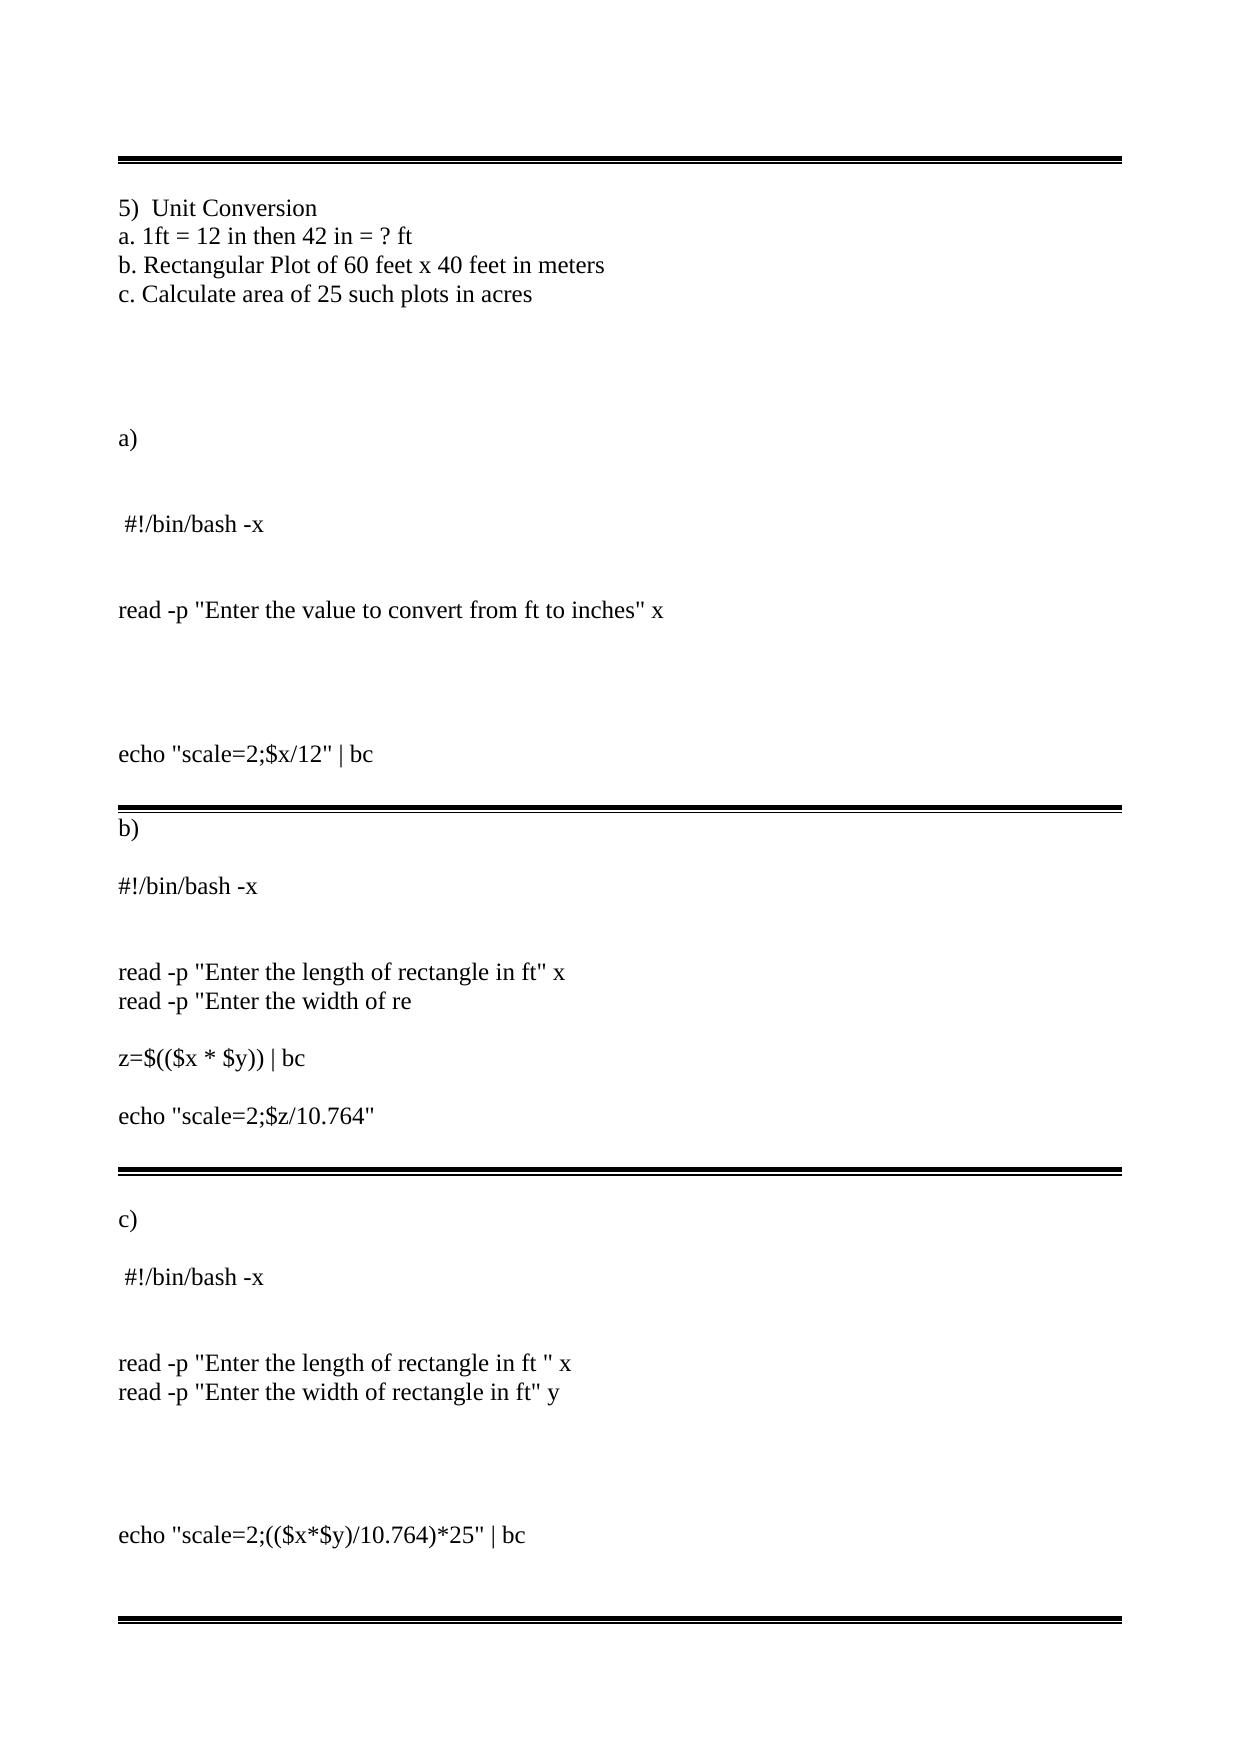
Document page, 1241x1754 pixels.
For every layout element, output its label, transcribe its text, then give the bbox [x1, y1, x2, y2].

text echo "scale=2;(($x*$y)/10.764)*25" | bc [118, 1521, 1122, 1549]
text read -p "Enter the width of re [118, 986, 1122, 1015]
text z=$(($x * $y)) | bc [118, 1043, 1122, 1072]
text echo "scale=2;$x/12" | bc [118, 739, 1122, 768]
text read -p "Enter the width of rectangle in ft" y [118, 1377, 1122, 1406]
text read -p "Enter the value to convert from ft to inches" x [118, 595, 1122, 624]
text c. Calculate area of 25 such plots in acres [118, 279, 1122, 308]
text b. Rectangular Plot of 60 feet x 40 feet in meters [118, 250, 1122, 279]
text #!/bin/bash -x [118, 509, 1122, 538]
text a. 1ft = 12 in then 42 in = ? ft [118, 221, 1122, 250]
text read -p "Enter the length of rectangle in ft " x [118, 1348, 1122, 1377]
text a) [118, 423, 1122, 451]
text 5) Unit Conversion [118, 193, 1122, 221]
text echo "scale=2;$z/10.764" [118, 1101, 1122, 1130]
text b) [118, 813, 1122, 842]
text #!/bin/bash -x [118, 1262, 1122, 1291]
text read -p "Enter the length of rectangle in ft" x [118, 957, 1122, 986]
text c) [118, 1204, 1122, 1233]
text #!/bin/bash -x [118, 871, 1122, 900]
